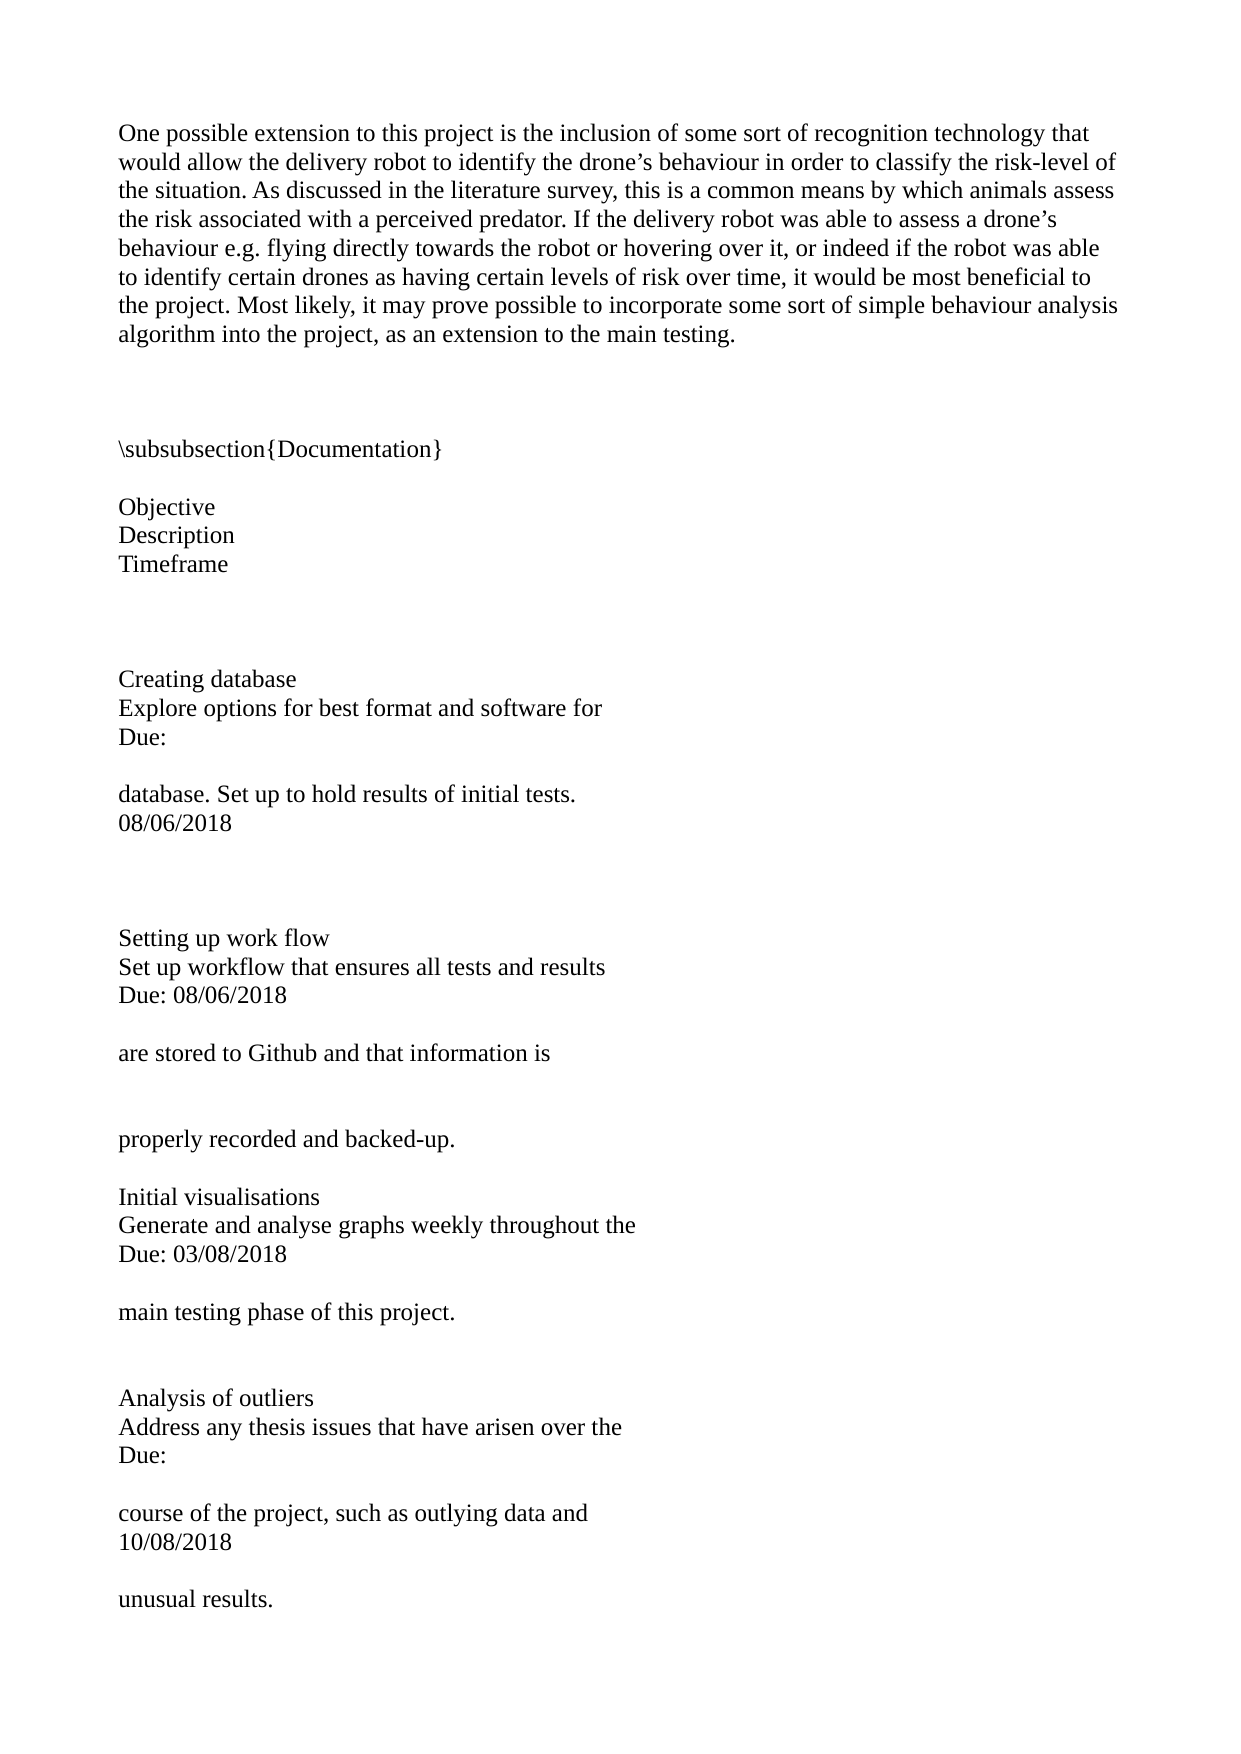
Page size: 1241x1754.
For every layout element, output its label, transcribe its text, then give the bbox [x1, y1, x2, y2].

text Generate and analyse graphs weekly throughout the [118, 1211, 1122, 1239]
text properly recorded and backed-up. [118, 1124, 1122, 1153]
text database. Set up to hold results of initial tests. [118, 779, 1122, 808]
text Set up workflow that ensures all tests and results [118, 952, 1122, 981]
text main testing phase of this project. [118, 1297, 1122, 1326]
text Setting up work flow [118, 923, 1122, 952]
text Due: [118, 1441, 1122, 1469]
text \subsubsection{Documentation} [118, 434, 1122, 463]
text course of the project, such as outlying data and [118, 1498, 1122, 1527]
text 08/06/2018 [118, 808, 1122, 837]
text unusual results. [118, 1584, 1122, 1613]
text Explore options for best format and software for [118, 693, 1122, 722]
text Due: [118, 722, 1122, 751]
text Analysis of outliers [118, 1383, 1122, 1412]
text are stored to Github and that information is [118, 1038, 1122, 1067]
text Objective [118, 492, 1122, 521]
text Timeframe [118, 549, 1122, 578]
text One possible extension to this project is the inclusion of some sort of recognition technology that would allow the delivery robot to identify the drone’s behaviour in order to classify the risk-level of the situation. As discussed in the literature survey, this is a common means by which animals assess the risk associated with a perceived predator. If the delivery robot was able to assess a drone’s behaviour e.g. flying directly towards the robot or hovering over it, or indeed if the robot was able to identify certain drones as having certain levels of risk over time, it would be most beneficial to the project. Most likely, it may prove possible to incorporate some sort of simple behaviour analysis algorithm into the project, as an extension to the main testing. [118, 118, 1122, 348]
text Creating database [118, 664, 1122, 693]
text 10/08/2018 [118, 1527, 1122, 1556]
text Description [118, 521, 1122, 549]
text Due: 08/06/2018 [118, 981, 1122, 1009]
text Initial visualisations [118, 1182, 1122, 1211]
text Due: 03/08/2018 [118, 1239, 1122, 1268]
text Address any thesis issues that have arisen over the [118, 1412, 1122, 1441]
